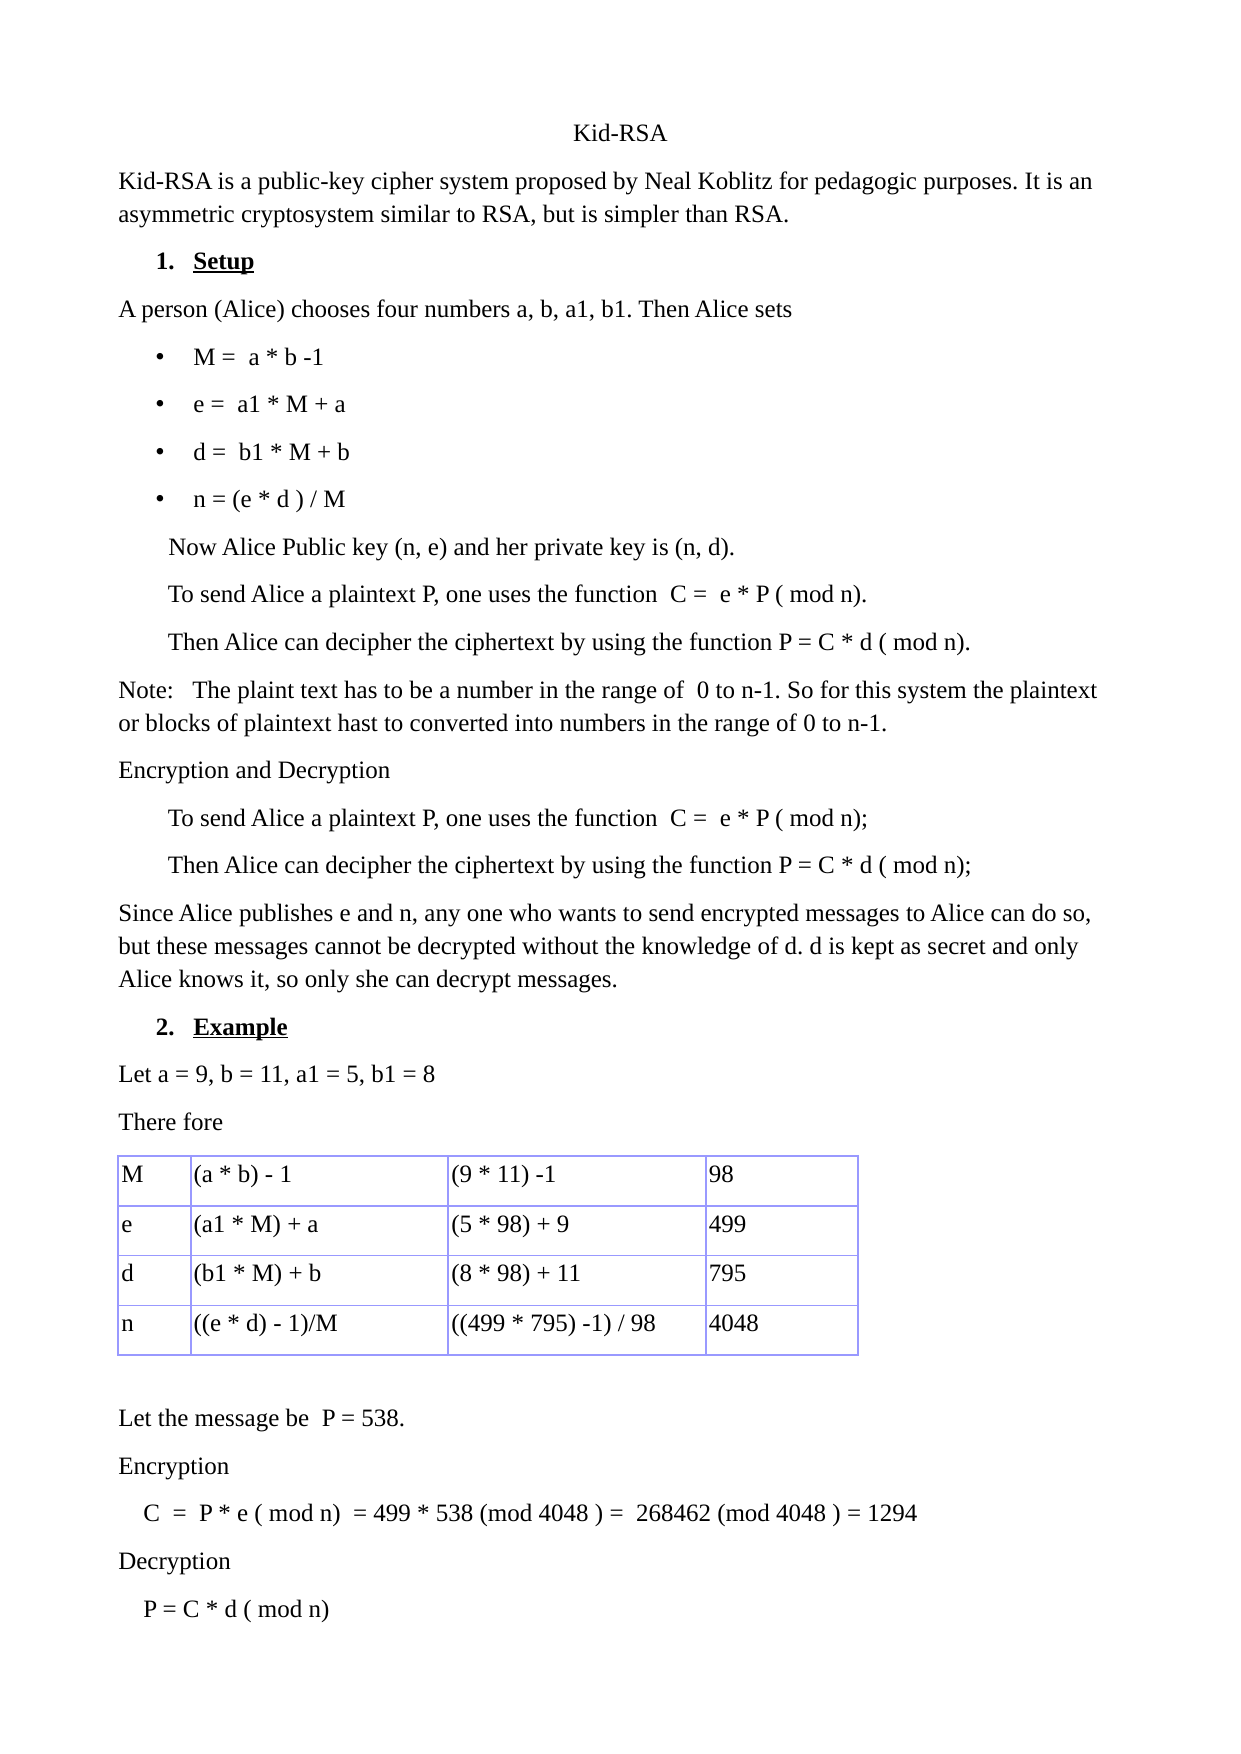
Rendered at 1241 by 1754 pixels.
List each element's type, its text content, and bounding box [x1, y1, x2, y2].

table_header M [119, 1157, 190, 1205]
table_cell 499 [707, 1207, 857, 1255]
table_cell (8 * 98) + 11 [449, 1256, 705, 1304]
text Then Alice can decipher the ciphertext by using the function P = C * d ( mod n). [118, 627, 1122, 656]
table_cell d [119, 1256, 190, 1304]
text To send Alice a plaintext P, one uses the function C = e * P ( mod n). [118, 579, 1122, 608]
list e = a1 * M + a [156, 389, 1122, 418]
text Encryption and Decryption [118, 755, 1122, 784]
list n = (e * d ) / M [156, 484, 1122, 513]
list Example [156, 1012, 1122, 1041]
table_cell (5 * 98) + 9 [449, 1207, 705, 1255]
text C = P * e ( mod n) = 499 * 538 (mod 4048 ) = 268462 (mod 4048 ) = 1294 [118, 1498, 1122, 1527]
table_cell (b1 * M) + b [192, 1256, 447, 1304]
text Kid-RSA [118, 118, 1122, 147]
table_header 98 [707, 1157, 857, 1205]
text Kid-RSA is a public-key cipher system proposed by Neal Koblitz for pedagogic purposes. It is an asymmetric cryptosystem similar to RSA, but is simpler than RSA. [118, 166, 1122, 227]
table_cell n [119, 1306, 190, 1354]
table_cell 4048 [707, 1306, 857, 1354]
list Setup [156, 246, 1122, 275]
text Let the message be P = 538. [118, 1403, 1122, 1432]
text Decryption [118, 1546, 1122, 1575]
text There fore [118, 1107, 1122, 1136]
text Since Alice publishes e and n, any one who wants to send encrypted messages to Alice can do so, but these messages cannot be decrypted without the knowledge of d. d is kept as secret and only Alice knows it, so only she can decrypt messages. [118, 898, 1122, 993]
table_cell (a1 * M) + a [192, 1207, 447, 1255]
text P = C * d ( mod n) [118, 1594, 1122, 1622]
table_cell 795 [707, 1256, 857, 1304]
text Note: The plaint text has to be a number in the range of 0 to n-1. So for this system the plaintext or blocks of plaintext hast to converted into numbers in the range of 0 to n-1. [118, 675, 1122, 737]
table_cell ((499 * 795) -1) / 98 [449, 1306, 705, 1354]
table_header (a * b) - 1 [192, 1157, 447, 1205]
text Now Alice Public key (n, e) and her private key is (n, d). [118, 532, 1122, 561]
table_header (9 * 11) -1 [449, 1157, 705, 1205]
table_cell ((e * d) - 1)/M [192, 1306, 447, 1354]
text Let a = 9, b = 11, a1 = 5, b1 = 8 [118, 1059, 1122, 1088]
list M = a * b -1 [156, 342, 1122, 370]
text To send Alice a plaintext P, one uses the function C = e * P ( mod n); [118, 803, 1122, 832]
text A person (Alice) chooses four numbers a, b, a1, b1. Then Alice sets [118, 294, 1122, 323]
table_cell e [119, 1207, 190, 1255]
text Then Alice can decipher the ciphertext by using the function P = C * d ( mod n); [118, 851, 1122, 879]
list d = b1 * M + b [156, 437, 1122, 466]
text Encryption [118, 1451, 1122, 1480]
